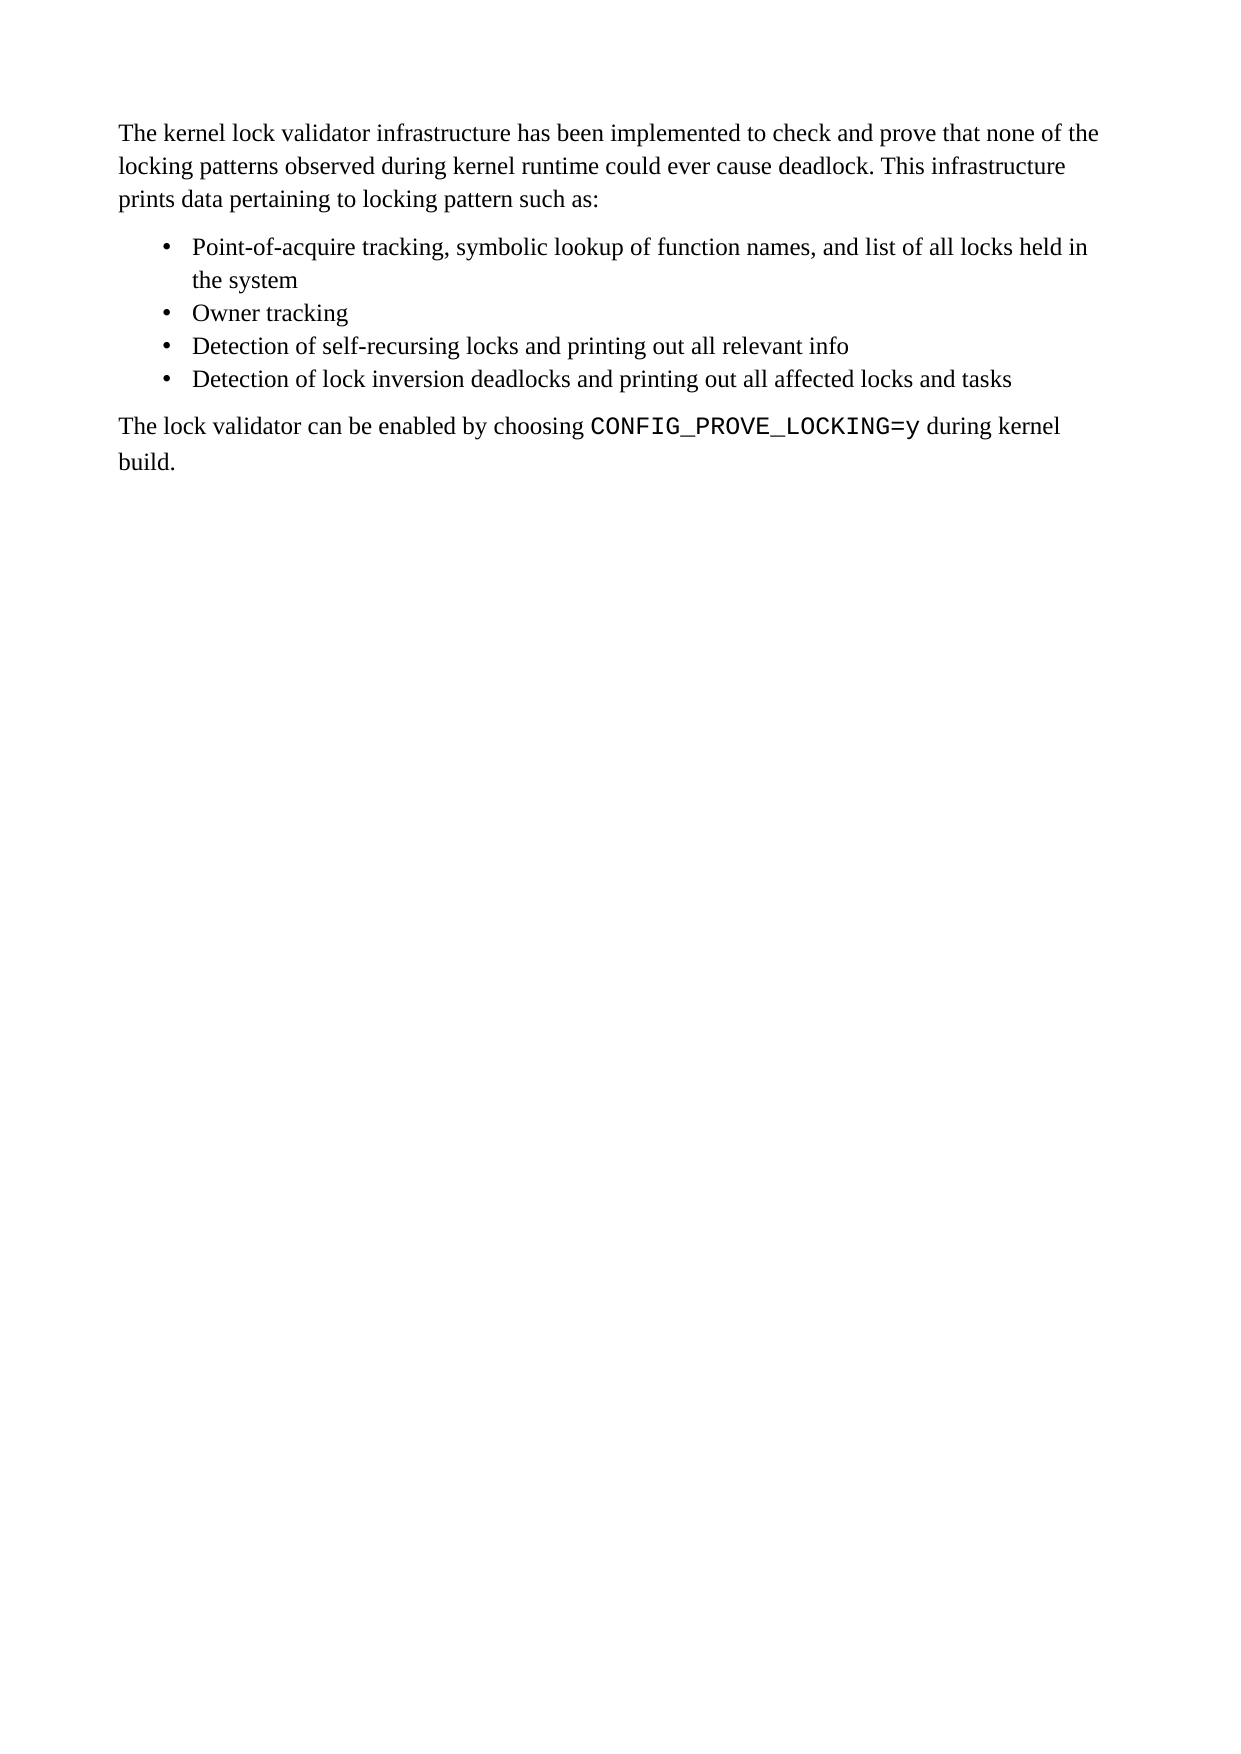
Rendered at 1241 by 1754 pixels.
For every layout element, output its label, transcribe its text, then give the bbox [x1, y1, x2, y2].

list Detection of lock inversion deadlocks and printing out all affected locks and tasks [162, 364, 1122, 393]
list Detection of self-recursing locks and printing out all relevant info [162, 331, 1122, 359]
text The lock validator can be enabled by choosing CONFIG_PROVE_LOCKING=y during kernel build. [118, 411, 1122, 475]
list Owner tracking [162, 298, 1122, 327]
text The kernel lock validator infrastructure has been implemented to check and prove that none of the locking patterns observed during kernel runtime could ever cause deadlock. This infrastructure prints data pertaining to locking pattern such as: [118, 118, 1122, 213]
list Point-of-acquire tracking, symbolic lookup of function names, and list of all locks held in the system [162, 232, 1122, 293]
